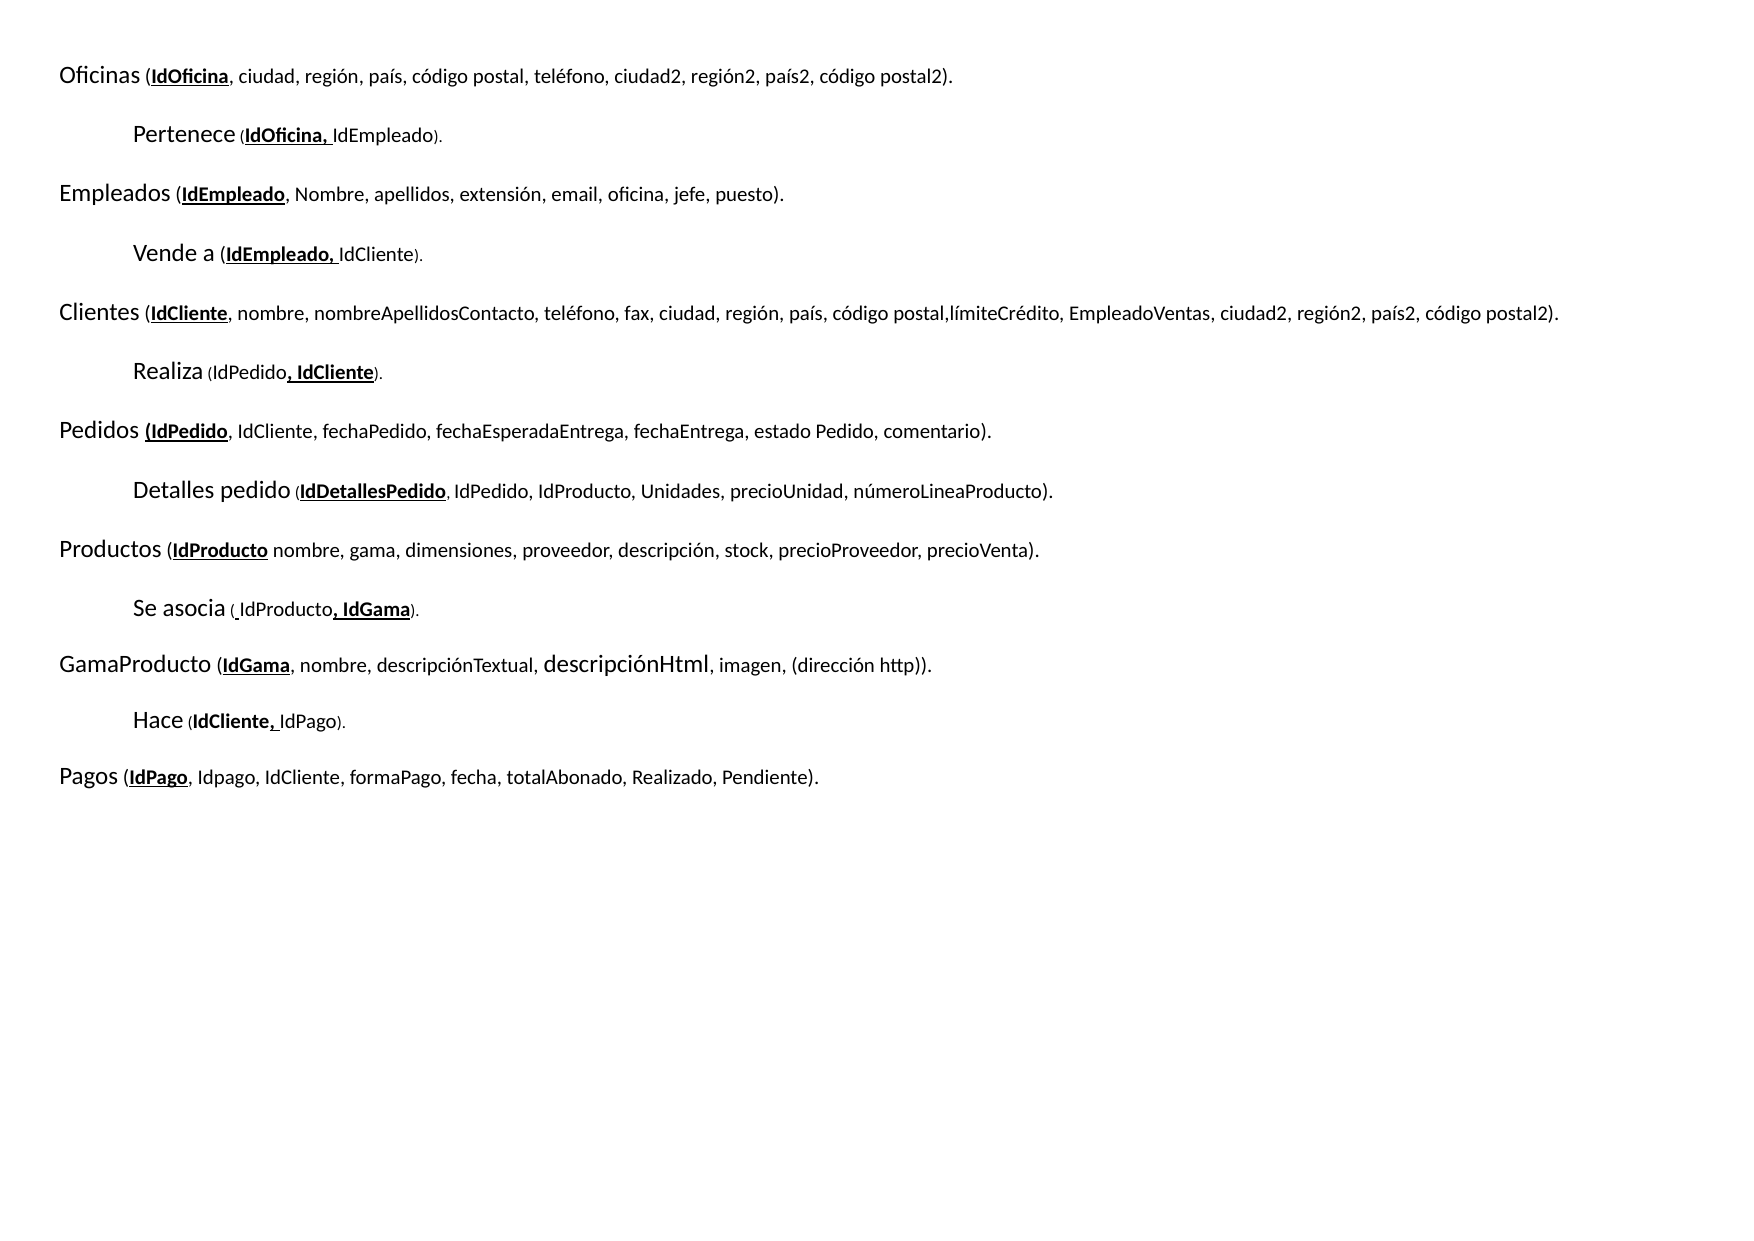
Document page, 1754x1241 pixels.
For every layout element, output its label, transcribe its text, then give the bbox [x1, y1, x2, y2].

text Vende a (IdEmpleado, IdCliente). [59, 237, 1695, 267]
text Clientes (IdCliente, nombre, nombreApellidosContacto, teléfono, fax, ciudad, región, país, código postal,límiteCrédito, EmpleadoVentas, ciudad2, región2, país2, código postal2). [59, 296, 1695, 327]
text Productos (IdProducto nombre, gama, dimensiones, proveedor, descripción, stock, precioProveedor, precioVenta). [59, 533, 1695, 564]
text Hace (IdCliente, IdPago). [59, 704, 1695, 735]
text GamaProducto (IdGama, nombre, descripciónTextual, descripciónHtml, imagen, (dirección http)). [59, 648, 1695, 679]
text Pedidos (IdPedido, IdCliente, fechaPedido, fechaEsperadaEntrega, fechaEntrega, estado Pedido, comentario). [59, 415, 1695, 445]
text Realiza (IdPedido, IdCliente). [59, 355, 1695, 386]
text Detalles pedido (IdDetallesPedido, IdPedido, IdProducto, Unidades, precioUnidad, númeroLineaProducto). [59, 474, 1695, 504]
text Se asocia ( IdProducto, IdGama). [59, 592, 1695, 623]
text Oficinas (IdOficina, ciudad, región, país, código postal, teléfono, ciudad2, región2, país2, código postal2). [59, 59, 1695, 89]
text Pertenece (IdOficina, IdEmpleado). [59, 118, 1695, 149]
text Pagos (IdPago, Idpago, IdCliente, formaPago, fecha, totalAbonado, Realizado, Pendiente). [59, 760, 1695, 791]
text Empleados (IdEmpleado, Nombre, apellidos, extensión, email, oficina, jefe, puesto). [59, 178, 1695, 208]
